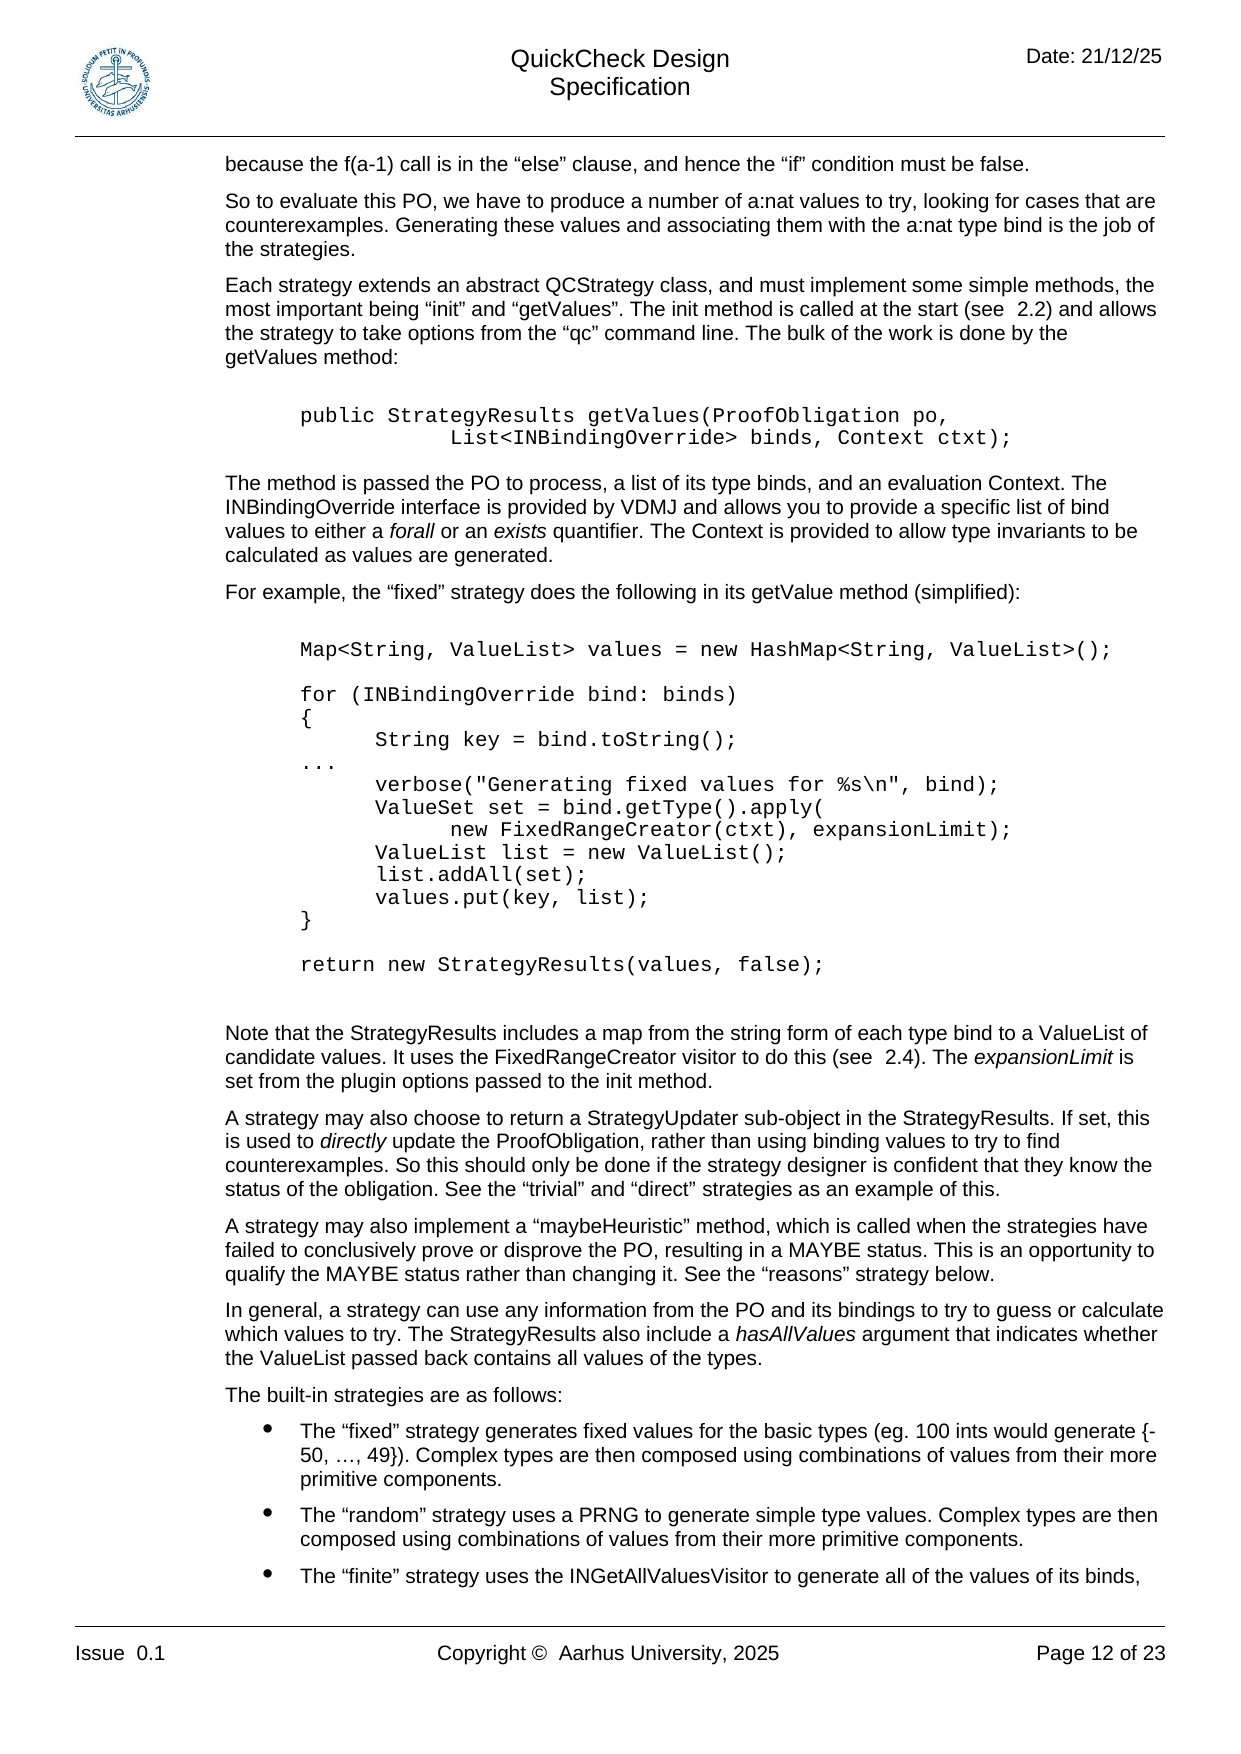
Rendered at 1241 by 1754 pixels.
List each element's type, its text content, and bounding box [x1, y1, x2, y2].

text public StrategyResults getValues(ProofObligation po, [300, 404, 1165, 427]
text The built-in strategies are as follows: [225, 1383, 1165, 1407]
picture [78, 44, 153, 120]
text Each strategy extends an abstract QCStrategy class, and must implement some simple methods, the most important being “init” and “getValues”. The init method is called at the start (see 2.2) and allows the strategy to take options from the “qc” command line. The bulk of the work is done by the getValues method: [225, 273, 1165, 369]
text Note that the StrategyResults includes a map from the string form of each type bind to a ValueList of candidate values. It uses the FixedRangeCreator visitor to do this (see 2.4). The expansionLimit is set from the plugin options passed to the init method. [225, 1021, 1165, 1093]
text list.addAll(set); [300, 864, 1165, 886]
list The “fixed” strategy generates fixed values for the basic types (eg. 100 ints would generate {-50, …, 49}). Complex types are then composed using combinations of values from their more primitive components. [262, 1419, 1165, 1491]
list The “finite” strategy uses the INGetAllValuesVisitor to generate all of the values of its binds, [262, 1564, 1165, 1588]
text Map<String, ValueList> values = new HashMap<String, ValueList>(); [300, 639, 1165, 661]
text In general, a strategy can use any information from the PO and its bindings to try to guess or calculate which values to try. The StrategyResults also include a hasAllValues argument that indicates whether the ValueList passed back contains all values of the types. [225, 1298, 1165, 1370]
text } [300, 909, 1165, 931]
list The “random” strategy uses a PRNG to generate simple type values. Complex types are then composed using combinations of values from their more primitive components. [262, 1504, 1165, 1552]
text return new StrategyResults(values, false); [300, 954, 1165, 976]
text because the f(a-1) call is in the “else” clause, and hence the “if” condition must be false. [225, 152, 1165, 176]
text { [300, 706, 1165, 729]
text ValueSet set = bind.getType().apply( [300, 796, 1165, 819]
text new FixedRangeCreator(ctxt), expansionLimit); [300, 819, 1165, 841]
text values.put(key, list); [300, 886, 1165, 909]
text For example, the “fixed” strategy does the following in its getValue method (simplified): [225, 580, 1165, 604]
text verbose("Generating fixed values for %s\n", bind); [300, 774, 1165, 796]
text So to evaluate this PO, we have to produce a number of a:nat values to try, looking for cases that are counterexamples. Generating these values and associating them with the a:nat type bind is the job of the strategies. [225, 189, 1165, 261]
text A strategy may also implement a “maybeHeuristic” method, which is called when the strategies have failed to conclusively prove or disprove the PO, resulting in a MAYBE status. This is an opportunity to qualify the MAYBE status rather than changing it. See the “reasons” strategy below. [225, 1214, 1165, 1286]
text List<INBindingOverride> binds, Context ctxt); [225, 427, 1165, 449]
text The method is passed the PO to process, a list of its type binds, and an evaluation Context. The INBindingOverride interface is provided by VDMJ and allows you to provide a specific list of bind values to either a forall or an exists quantifier. The Context is provided to allow type invariants to be calculated as values are generated. [225, 472, 1165, 567]
text A strategy may also choose to return a StrategyUpdater sub-object in the StrategyResults. If set, this is used to directly update the ProofObligation, rather than using binding values to try to find counterexamples. So this should only be done if the strategy designer is confident that they know the status of the obligation. See the “trivial” and “direct” strategies as an example of this. [225, 1106, 1165, 1202]
text String key = bind.toString(); [300, 729, 1165, 751]
text ValueList list = new ValueList(); [300, 841, 1165, 864]
text for (INBindingOverride bind: binds) [300, 684, 1165, 706]
text ... [300, 751, 1165, 774]
